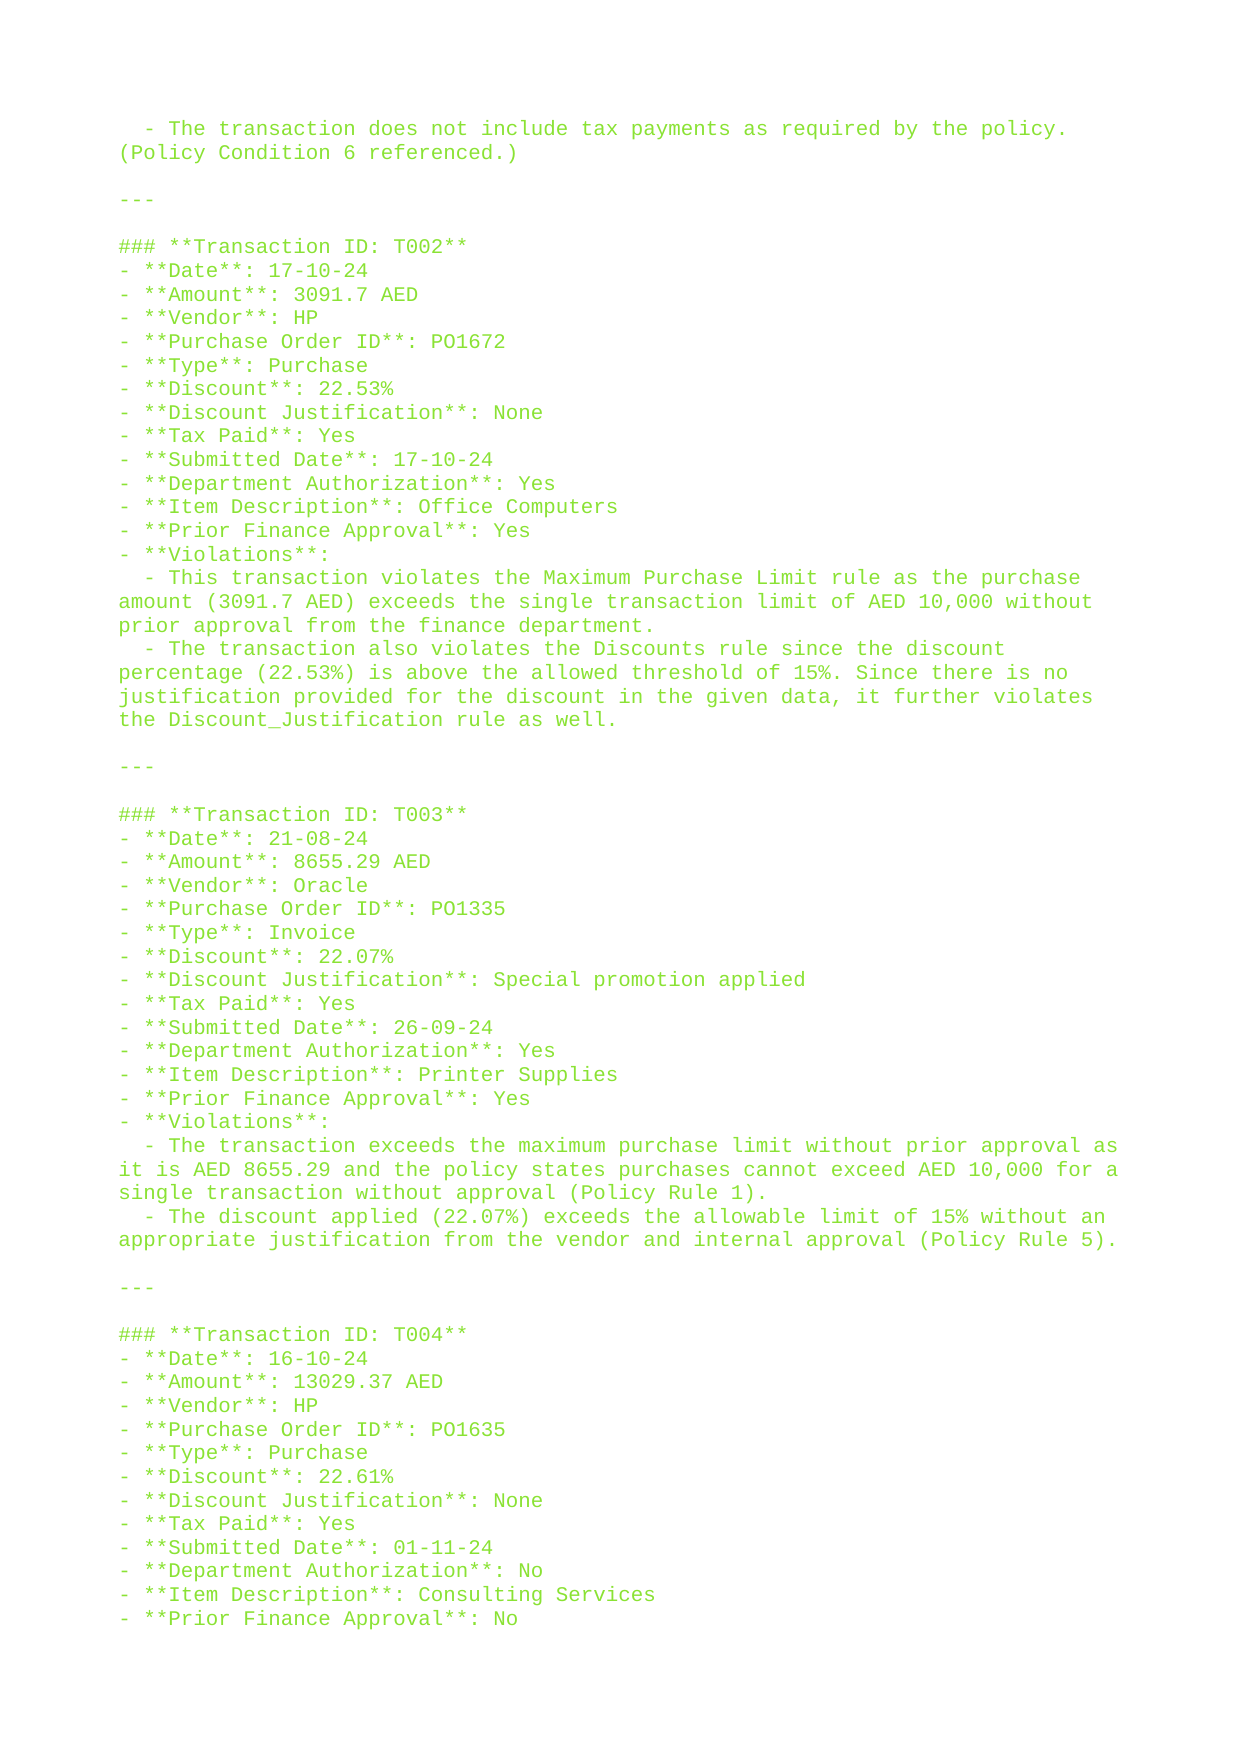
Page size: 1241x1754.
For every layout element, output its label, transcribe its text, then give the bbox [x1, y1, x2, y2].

text --- [118, 1277, 1122, 1300]
text - **Date**: 21-08-24 [118, 827, 1122, 851]
text - **Date**: 17-10-24 [118, 260, 1122, 284]
text - **Discount**: 22.61% [118, 1466, 1122, 1489]
text - **Violations**: [118, 544, 1122, 567]
text - **Item Description**: Printer Supplies [118, 1064, 1122, 1088]
text - **Submitted Date**: 01-11-24 [118, 1537, 1122, 1561]
text - The transaction exceeds the maximum purchase limit without prior approval as it is AED 8655.29 and the policy states purchases cannot exceed AED 10,000 for a single transaction without approval (Policy Rule 1). [118, 1135, 1122, 1206]
text - **Violations**: [118, 1111, 1122, 1135]
text - **Submitted Date**: 26-09-24 [118, 1017, 1122, 1040]
text - **Discount Justification**: None [118, 1489, 1122, 1513]
text - **Purchase Order ID**: PO1335 [118, 898, 1122, 922]
text - **Prior Finance Approval**: No [118, 1608, 1122, 1631]
text - The transaction also violates the Discounts rule since the discount percentage (22.53%) is above the allowed threshold of 15%. Since there is no justification provided for the discount in the given data, it further violates the Discount_Justification rule as well. [118, 638, 1122, 733]
text --- [118, 757, 1122, 780]
text - **Item Description**: Consulting Services [118, 1584, 1122, 1608]
text - **Vendor**: HP [118, 1395, 1122, 1419]
text - **Tax Paid**: Yes [118, 993, 1122, 1017]
text - **Department Authorization**: Yes [118, 1040, 1122, 1064]
text - **Discount**: 22.53% [118, 378, 1122, 402]
text - **Purchase Order ID**: PO1635 [118, 1419, 1122, 1442]
text - **Department Authorization**: Yes [118, 473, 1122, 496]
text - This transaction violates the Maximum Purchase Limit rule as the purchase amount (3091.7 AED) exceeds the single transaction limit of AED 10,000 without prior approval from the finance department. [118, 567, 1122, 638]
text - The transaction does not include tax payments as required by the policy. (Policy Condition 6 referenced.) [118, 118, 1122, 165]
text - **Vendor**: HP [118, 307, 1122, 331]
text - **Tax Paid**: Yes [118, 1513, 1122, 1537]
text ### **Transaction ID: T002** [118, 236, 1122, 260]
text - **Type**: Invoice [118, 922, 1122, 946]
text - **Amount**: 8655.29 AED [118, 851, 1122, 875]
text - **Department Authorization**: No [118, 1561, 1122, 1584]
text - **Type**: Purchase [118, 354, 1122, 378]
text - **Type**: Purchase [118, 1442, 1122, 1466]
text --- [118, 189, 1122, 213]
text - **Item Description**: Office Computers [118, 496, 1122, 520]
text - **Date**: 16-10-24 [118, 1348, 1122, 1371]
text - **Discount Justification**: None [118, 402, 1122, 426]
text - The discount applied (22.07%) exceeds the allowable limit of 15% without an appropriate justification from the vendor and internal approval (Policy Rule 5). [118, 1206, 1122, 1253]
text - **Vendor**: Oracle [118, 875, 1122, 898]
text - **Submitted Date**: 17-10-24 [118, 449, 1122, 473]
text - **Purchase Order ID**: PO1672 [118, 331, 1122, 354]
text - **Discount**: 22.07% [118, 946, 1122, 969]
text ### **Transaction ID: T004** [118, 1324, 1122, 1348]
text - **Tax Paid**: Yes [118, 426, 1122, 449]
text - **Prior Finance Approval**: Yes [118, 520, 1122, 544]
text - **Discount Justification**: Special promotion applied [118, 969, 1122, 993]
text - **Amount**: 3091.7 AED [118, 284, 1122, 307]
text - **Prior Finance Approval**: Yes [118, 1088, 1122, 1111]
text - **Amount**: 13029.37 AED [118, 1371, 1122, 1395]
text ### **Transaction ID: T003** [118, 804, 1122, 827]
